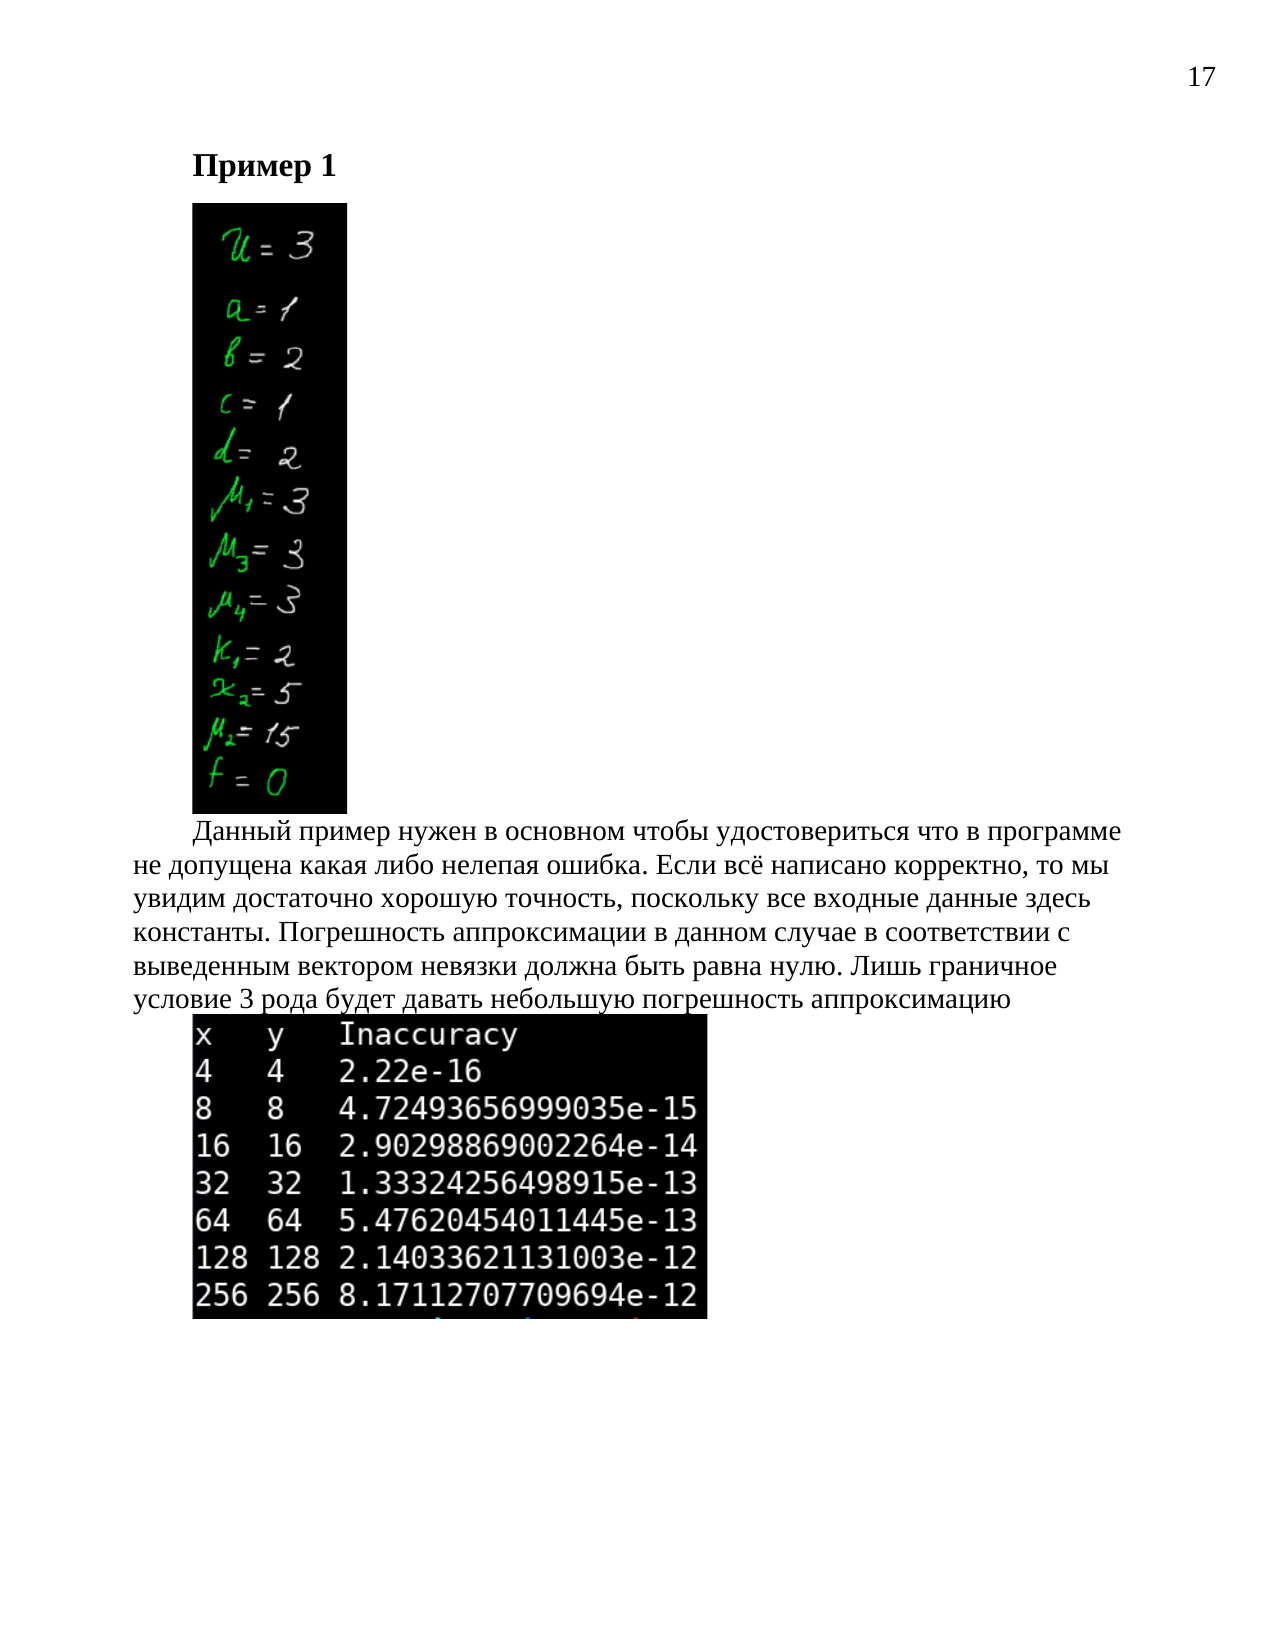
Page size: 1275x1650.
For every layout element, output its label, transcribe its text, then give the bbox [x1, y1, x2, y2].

text Данный пример нужен в основном чтобы удостовериться что в программе не допущена какая либо нелепая ошибка. Если всё написано корректно, то мы увидим достаточно хорошую точность, поскольку все входные данные здесь константы. Погрешность аппроксимации в данном случае в соответствии с выведенным вектором невязки должна быть равна нулю. Лишь граничное условие 3 рода будет давать небольшую погрешность аппроксимацию [133, 813, 1137, 1015]
picture [192, 203, 348, 814]
picture [192, 1014, 708, 1319]
subtitle Пример 1 [133, 146, 1137, 184]
